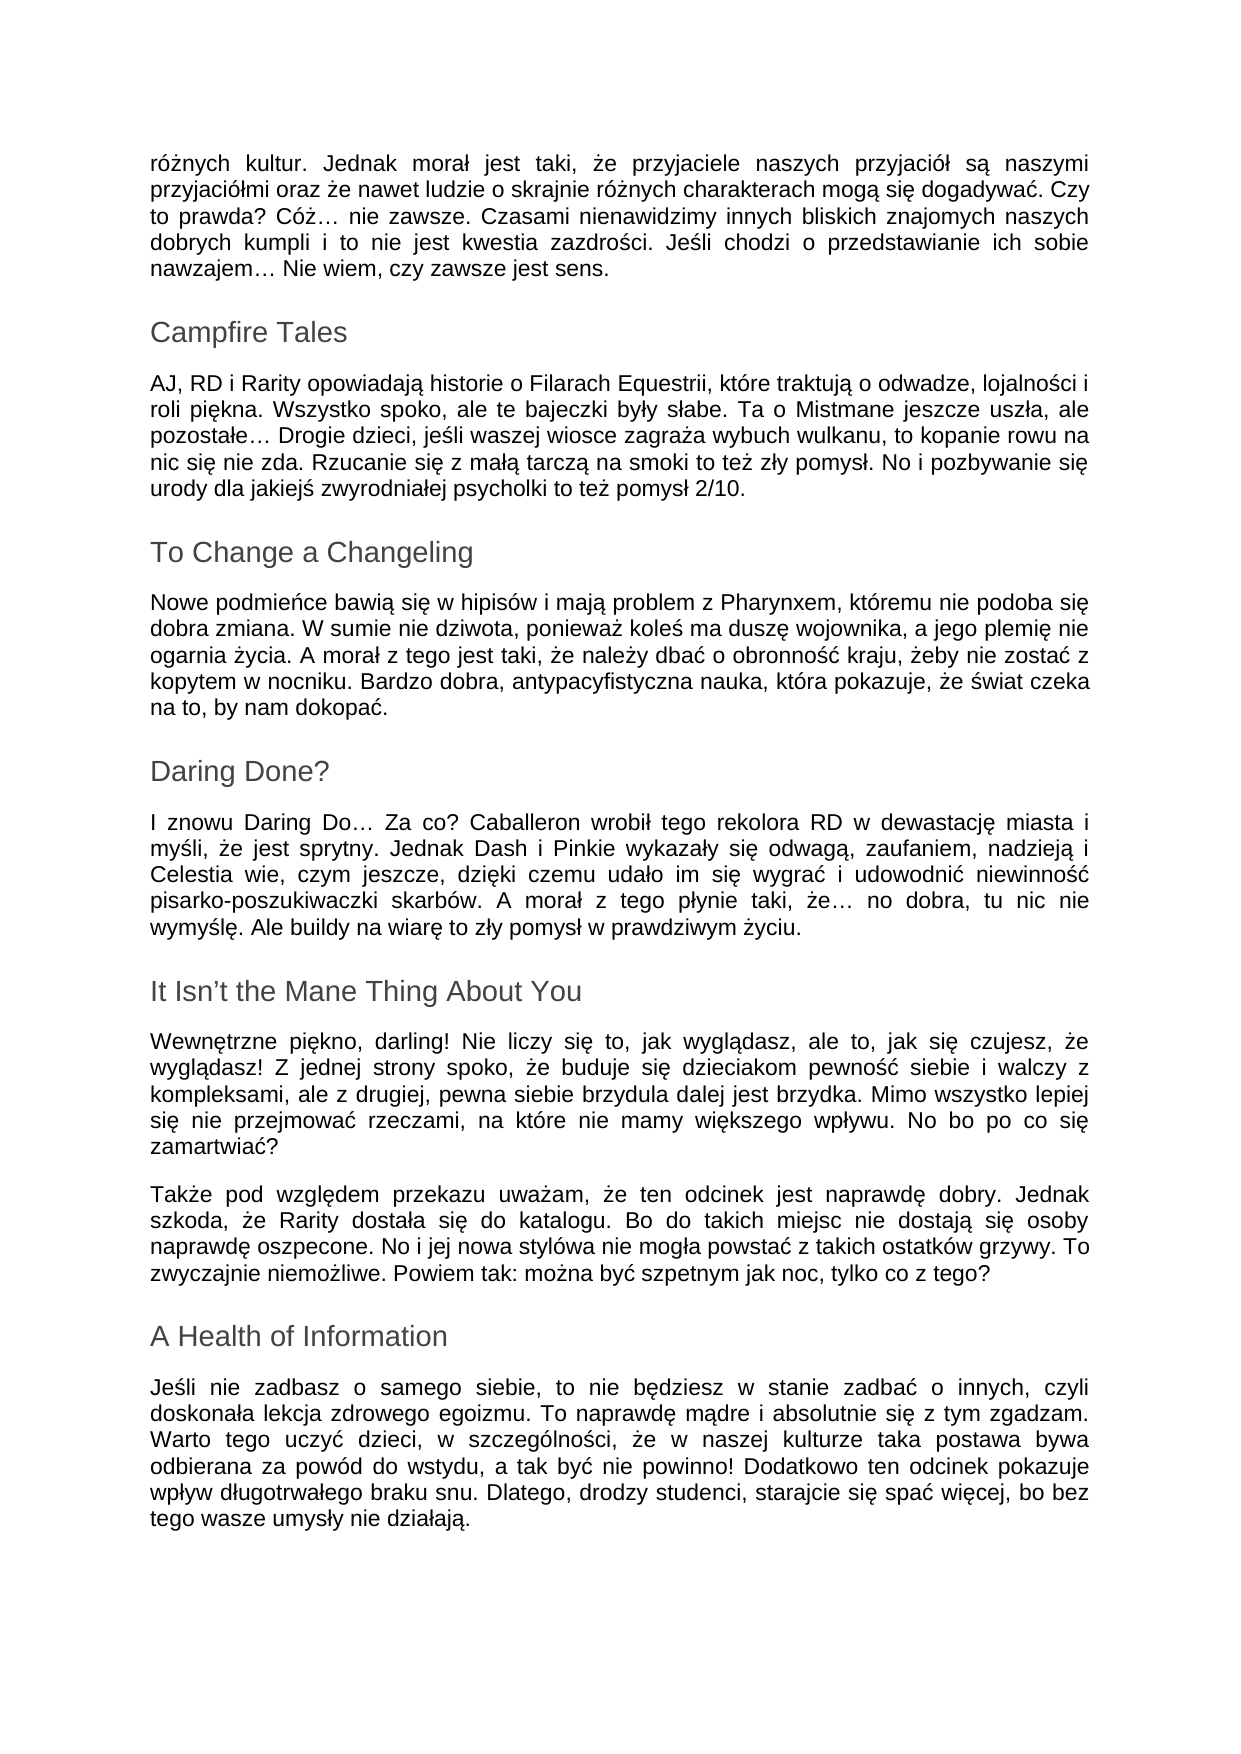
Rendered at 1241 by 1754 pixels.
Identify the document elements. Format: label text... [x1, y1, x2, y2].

text AJ, RD i Rarity opowiadają historie o Filarach Equestrii, które traktują o odwadze, lojalności i roli piękna. Wszystko spoko, ale te bajeczki były słabe. Ta o Mistmane jeszcze uszła, ale pozostałe… Drogie dzieci, jeśli waszej wiosce zagraża wybuch wulkanu, to kopanie rowu na nic się nie zda. Rzucanie się z małą tarczą na smoki to też zły pomysł. No i pozbywanie się urody dla jakiejś zwyrodniałej psycholki to też pomysł 2/10. [150, 369, 1090, 501]
text Wewnętrzne piękno, darling! Nie liczy się to, jak wyglądasz, ale to, jak się czujesz, że wyglądasz! Z jednej strony spoko, że buduje się dzieciakom pewność siebie i walczy z kompleksami, ale z drugiej, pewna siebie brzydula dalej jest brzydka. Mimo wszystko lepiej się nie przejmować rzeczami, na które nie mamy większego wpływu. No bo po co się zamartwiać? [150, 1028, 1090, 1160]
text I znowu Daring Do… Za co? Caballeron wrobił tego rekolora RD w dewastację miasta i myśli, że jest sprytny. Jednak Dash i Pinkie wykazały się odwagą, zaufaniem, nadzieją i Celestia wie, czym jeszcze, dzięki czemu udało im się wygrać i udowodnić niewinność pisarko-poszukiwaczki skarbów. A morał z tego płynie taki, że… no dobra, tu nic nie wymyślę. Ale buildy na wiarę to zły pomysł w prawdziwym życiu. [150, 808, 1090, 940]
text Także pod względem przekazu uważam, że ten odcinek jest naprawdę dobry. Jednak szkoda, że Rarity dostała się do katalogu. Bo do takich miejsc nie dostają się osoby naprawdę oszpecone. No i jej nowa stylówa nie mogła powstać z takich ostatków grzywy. To zwyczajnie niemożliwe. Powiem tak: można być szpetnym jak noc, tylko co z tego? [150, 1181, 1090, 1286]
subtitle Campfire Tales [150, 315, 1090, 349]
subtitle A Health of Information [150, 1319, 1090, 1353]
text Jeśli nie zadbasz o samego siebie, to nie będziesz w stanie zadbać o innych, czyli doskonała lekcja zdrowego egoizmu. To naprawdę mądre i absolutnie się z tym zgadzam. Warto tego uczyć dzieci, w szczególności, że w naszej kulturze taka postawa bywa odbierana za powód do wstydu, a tak być nie powinno! Dodatkowo ten odcinek pokazuje wpływ długotrwałego braku snu. Dlatego, drodzy studenci, starajcie się spać więcej, bo bez tego wasze umysły nie działają. [150, 1374, 1090, 1532]
subtitle Daring Done? [150, 754, 1090, 788]
text różnych kultur. Jednak morał jest taki, że przyjaciele naszych przyjaciół są naszymi przyjaciółmi oraz że nawet ludzie o skrajnie różnych charakterach mogą się dogadywać. Czy to prawda? Cóż… nie zawsze. Czasami nienawidzimy innych bliskich znajomych naszych dobrych kumpli i to nie jest kwestia zazdrości. Jeśli chodzi o przedstawianie ich sobie nawzajem… Nie wiem, czy zawsze jest sens. [150, 150, 1090, 282]
subtitle It Isn’t the Mane Thing About You [150, 973, 1090, 1007]
text Nowe podmieńce bawią się w hipisów i mają problem z Pharynxem, któremu nie podoba się dobra zmiana. W sumie nie dziwota, ponieważ koleś ma duszę wojownika, a jego plemię nie ogarnia życia. A morał z tego jest taki, że należy dbać o obronność kraju, żeby nie zostać z kopytem w nocniku. Bardzo dobra, antypacyfistyczna nauka, która pokazuje, że świat czeka na to, by nam dokopać. [150, 589, 1090, 721]
subtitle To Change a Changeling [150, 534, 1090, 568]
